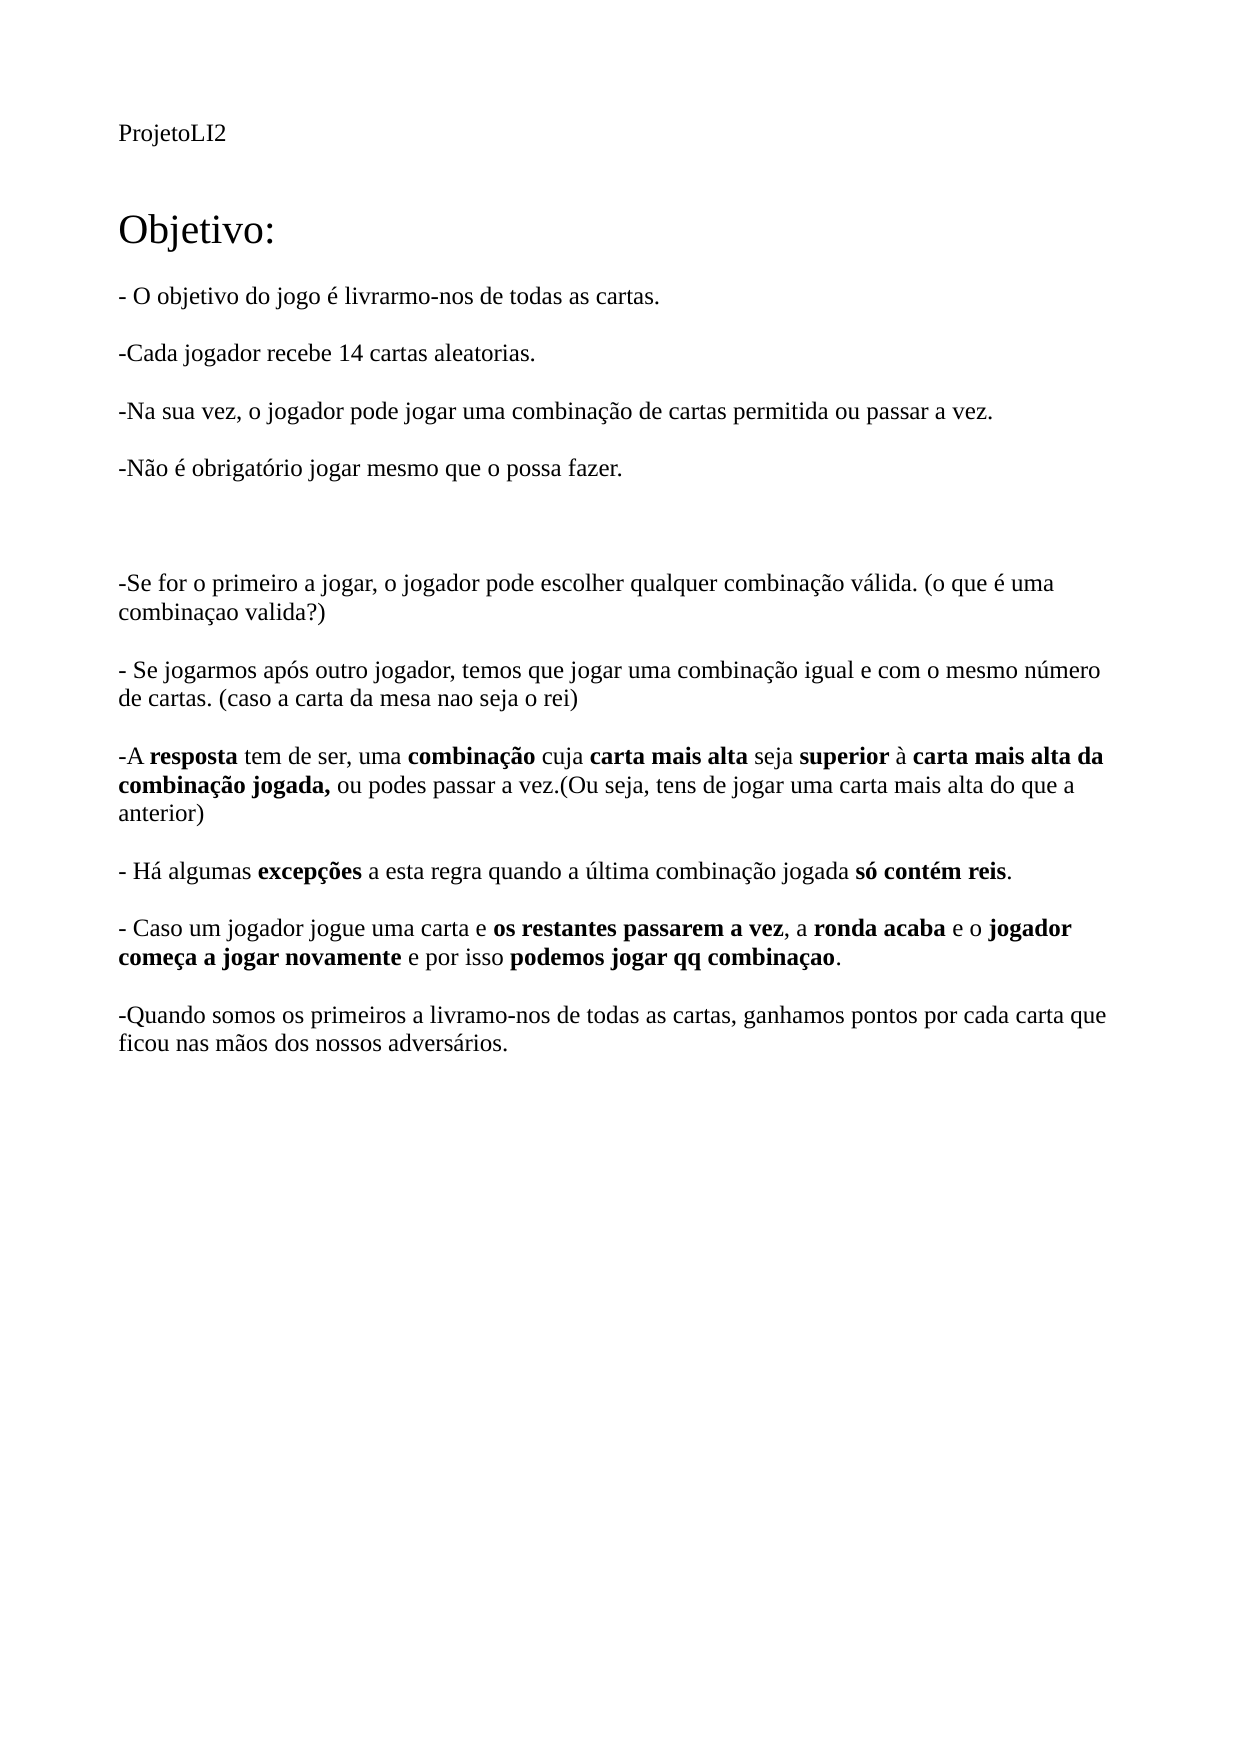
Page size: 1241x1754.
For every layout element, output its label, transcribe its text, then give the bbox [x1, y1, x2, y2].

text - Se jogarmos após outro jogador, temos que jogar uma combinação igual e com o mesmo número de cartas. (caso a carta da mesa nao seja o rei) [118, 655, 1122, 712]
text -A resposta tem de ser, uma combinação cuja carta mais alta seja superior à carta mais alta da combinação jogada, ou podes passar a vez.(Ou seja, tens de jogar uma carta mais alta do que a anterior) [118, 741, 1122, 827]
text - O objetivo do jogo é livrarmo-nos de todas as cartas. [118, 281, 1122, 310]
text ProjetoLI2 [118, 118, 1122, 147]
text -Cada jogador recebe 14 cartas aleatorias. [118, 338, 1122, 367]
text -Se for o primeiro a jogar, o jogador pode escolher qualquer combinação válida. (o que é uma combinaçao valida?) [118, 568, 1122, 626]
text -Quando somos os primeiros a livramo-nos de todas as cartas, ganhamos pontos por cada carta que ficou nas mãos dos nossos adversários. [118, 1000, 1122, 1057]
text -Não é obrigatório jogar mesmo que o possa fazer. [118, 453, 1122, 482]
text Objetivo: [118, 204, 1122, 252]
text - Há algumas excepções a esta regra quando a última combinação jogada só contém reis. [118, 856, 1122, 885]
text - Caso um jogador jogue uma carta e os restantes passarem a vez, a ronda acaba e o jogador começa a jogar novamente e por isso podemos jogar qq combinaçao. [118, 913, 1122, 971]
text -Na sua vez, o jogador pode jogar uma combinação de cartas permitida ou passar a vez. [118, 396, 1122, 425]
